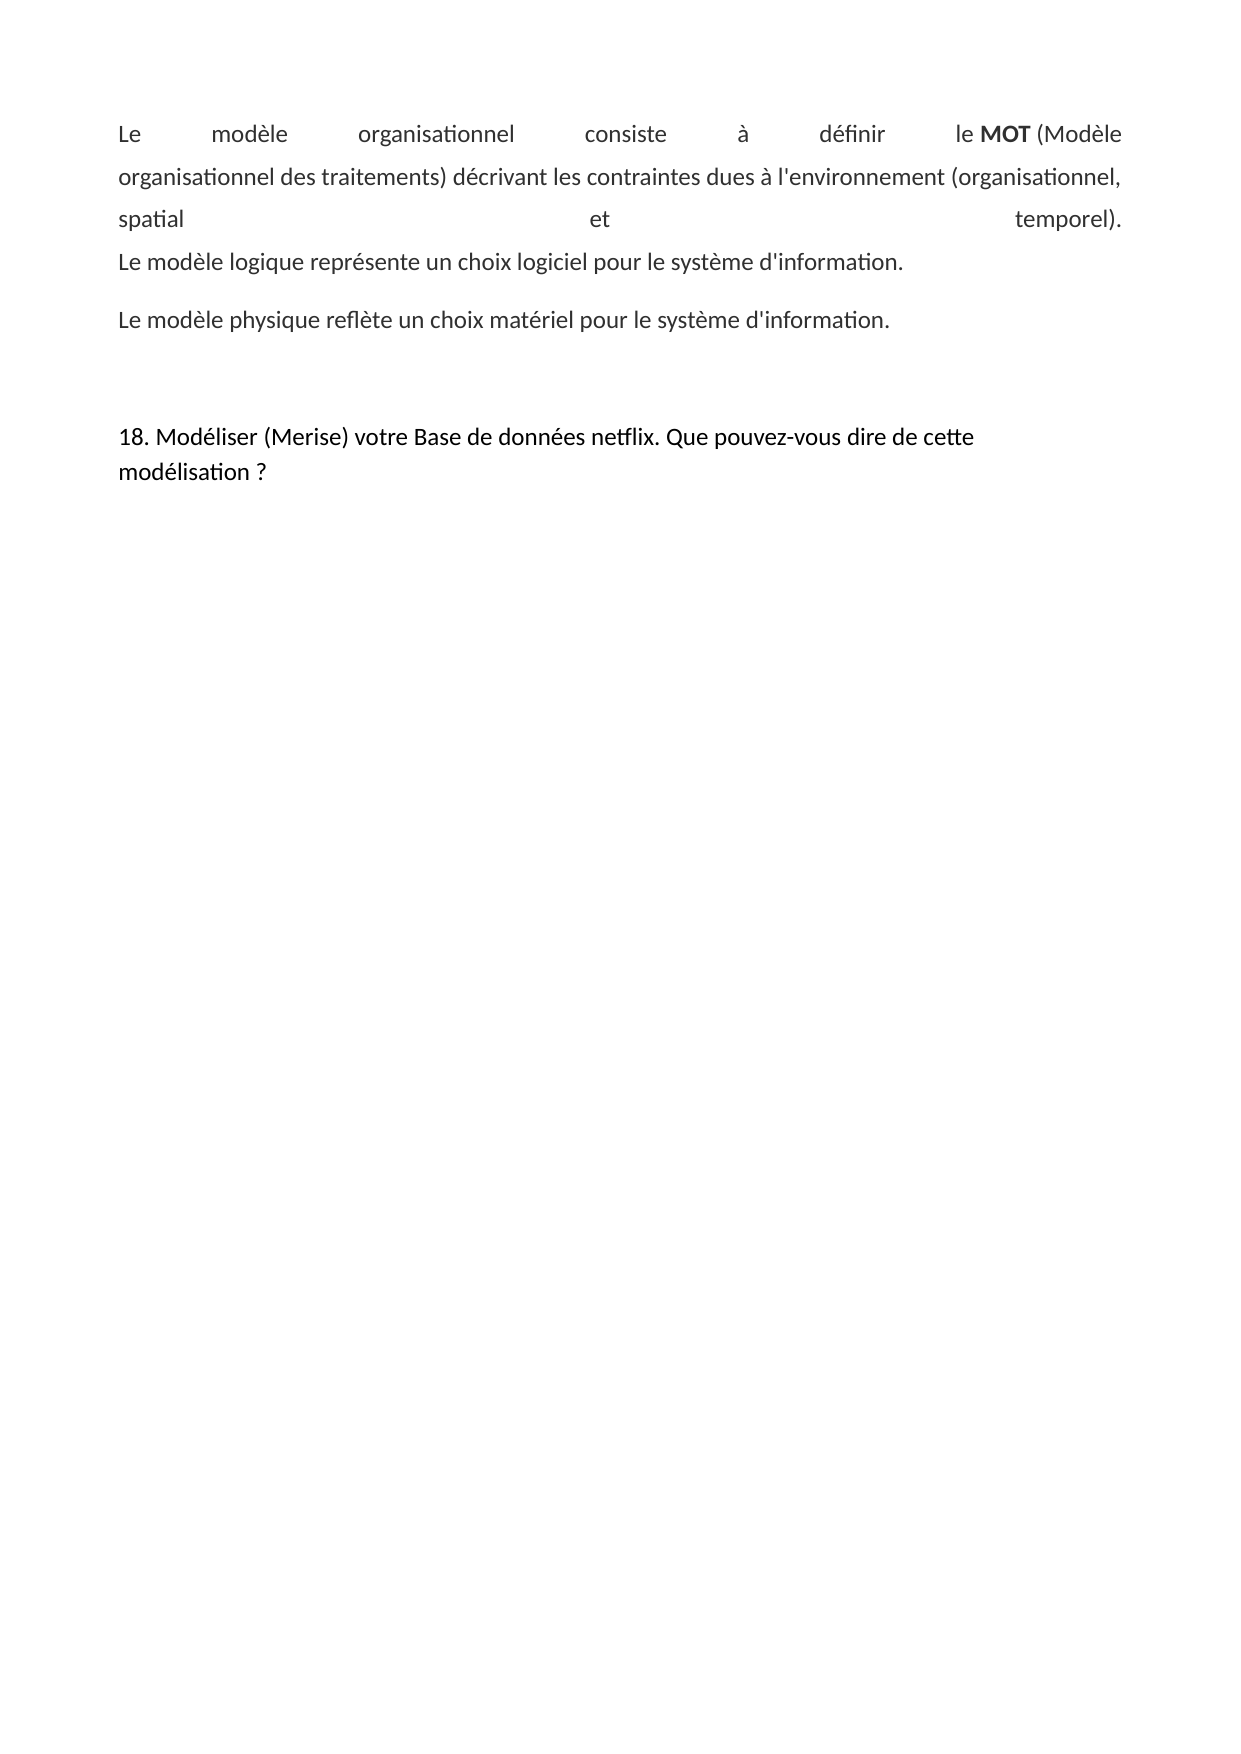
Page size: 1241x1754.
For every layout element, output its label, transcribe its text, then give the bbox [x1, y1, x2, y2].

text 18. Modéliser (Merise) votre Base de données netflix. Que pouvez-vous dire de cette modélisation ? [118, 421, 1122, 487]
text Le modèle physique reflète un choix matériel pour le système d'information. [118, 304, 1122, 335]
text Le modèle organisationnel consiste à définir le MOT (Modèle organisationnel des traitements) décrivant les contraintes dues à l'environnement (organisationnel, spatial et temporel). Le modèle logique représente un choix logiciel pour le système d'information. [118, 118, 1122, 277]
